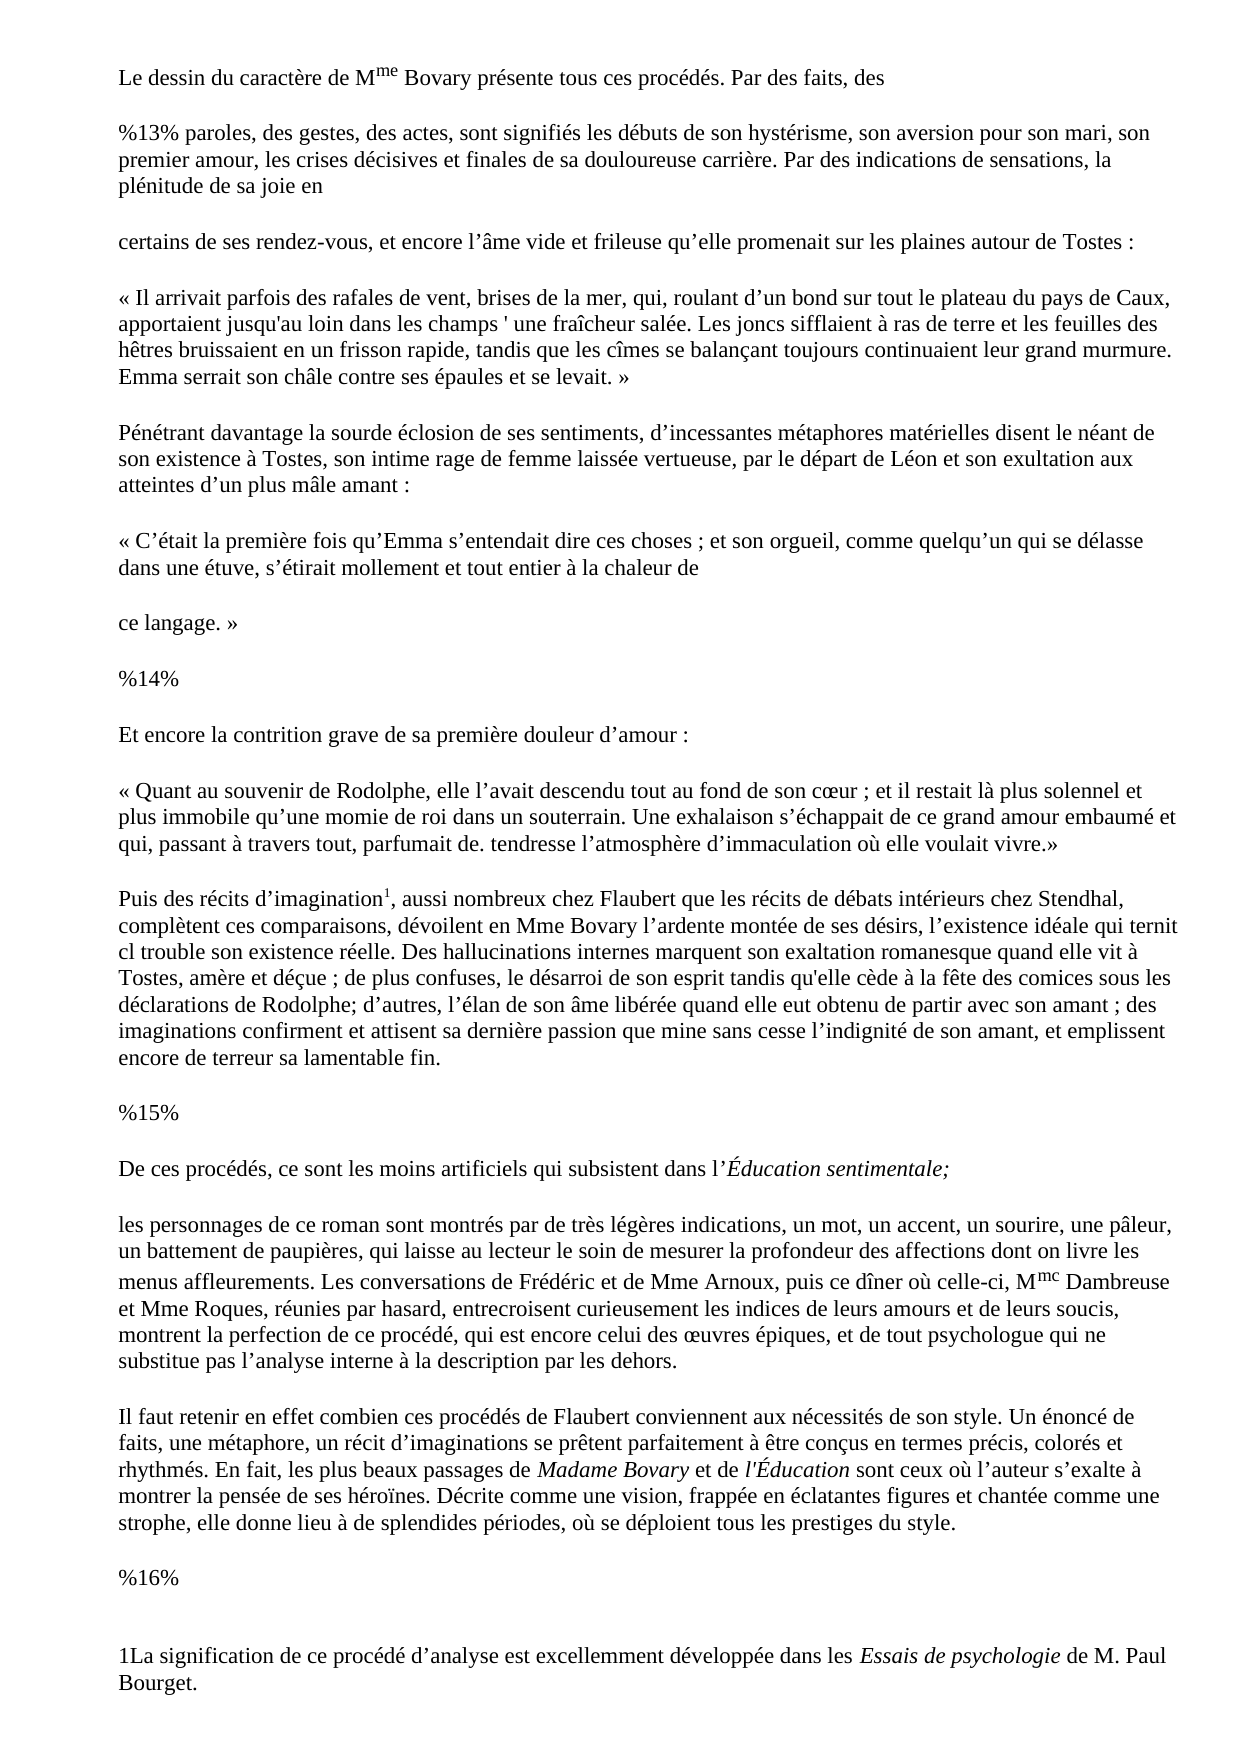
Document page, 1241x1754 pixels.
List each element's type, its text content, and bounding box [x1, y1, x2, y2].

text ce langage. » [118, 609, 1181, 636]
text %14% [118, 665, 1181, 692]
text « Quant au souvenir de Rodolphe, elle l’avait descendu tout au fond de son cœur ; et il restait là plus solennel et plus immobile qu’une momie de roi dans un souterrain. Une exhalaison s’échappait de ce grand amour embaumé et qui, passant à travers tout, parfumait de. tendresse l’atmosphère d’immaculation où elle voulait vivre.» [118, 777, 1181, 856]
text Et encore la contrition grave de sa première douleur d’amour : [118, 721, 1181, 747]
text Le dessin du caractère de Mme Bovary présente tous ces procédés. Par des faits, des [118, 59, 1181, 90]
text Il faut retenir en effet combien ces procédés de Flaubert conviennent aux nécessités de son style. Un énoncé de faits, une métaphore, un récit d’imaginations se prêtent parfaitement à être conçus en termes précis, colorés et rhythmés. En fait, les plus beaux passages de Madame Bovary et de l'Éducation sont ceux où l’auteur s’exalte à montrer la pensée de ses héroïnes. Décrite comme une vision, frappée en éclatantes figures et chantée comme une strophe, elle donne lieu à de splendides périodes, où se déploient tous les prestiges du style. [118, 1403, 1181, 1535]
text Pénétrant davantage la sourde éclosion de ses sentiments, d’incessantes métaphores matérielles disent le néant de son existence à Tostes, son intime rage de femme laissée vertueuse, par le départ de Léon et son exultation aux atteintes d’un plus mâle amant : [118, 419, 1181, 498]
text De ces procédés, ce sont les moins artificiels qui subsistent dans l’Éducation sentimentale; [118, 1155, 1181, 1182]
text Puis des récits d’imagination, aussi nombreux chez Flaubert que les récits de débats intérieurs chez Stendhal, complètent ces comparaisons, dévoilent en Mme Bovary l’ardente montée de ses désirs, l’existence idéale qui ternit cl trouble son existence réelle. Des hallucinations internes marquent son exaltation romanesque quand elle vit à Tostes, amère et déçue ; de plus confuses, le désarroi de son esprit tandis qu'elle cède à la fête des comices sous les déclarations de Rodolphe; d’autres, l’élan de son âme libérée quand elle eut obtenu de partir avec son amant ; des imaginations confirment et attisent sa dernière passion que mine sans cesse l’indignité de son amant, et emplissent encore de terreur sa lamentable fin. [118, 885, 1181, 1070]
text « C’était la première fois qu’Emma s’entendait dire ces choses ; et son orgueil, comme quelqu’un qui se délasse dans une étuve, s’étirait mollement et tout entier à la chaleur de [118, 527, 1181, 580]
text La signification de ce procédé d’analyse est excellemment développée dans les Essais de psychologie de M. Paul Bourget. [118, 1642, 1181, 1695]
text %15% [118, 1099, 1181, 1126]
text %13% paroles, des gestes, des actes, sont signifiés les débuts de son hystérisme, son aversion pour son mari, son premier amour, les crises décisives et finales de sa douloureuse carrière. Par des indications de sensations, la plénitude de sa joie en [118, 119, 1181, 198]
text %16% [118, 1564, 1181, 1591]
text certains de ses rendez-vous, et encore l’âme vide et frileuse qu’elle promenait sur les plaines autour de Tostes : [118, 228, 1181, 254]
text les personnages de ce roman sont montrés par de très légères indications, un mot, un accent, un sourire, une pâleur, un battement de paupières, qui laisse au lecteur le soin de mesurer la profondeur des affections dont on livre les menus affleurements. Les conversations de Frédéric et de Mme Arnoux, puis ce dîner où celle-ci, Mmc Dambreuse et Mme Roques, réunies par hasard, entrecroisent curieusement les indices de leurs amours et de leurs soucis, montrent la perfection de ce procédé, qui est encore celui des œuvres épiques, et de tout psychologue qui ne substitue pas l’analyse interne à la description par les dehors. [118, 1211, 1181, 1374]
text « Il arrivait parfois des rafales de vent, brises de la mer, qui, roulant d’un bond sur tout le plateau du pays de Caux, apportaient jusqu'au loin dans les champs ' une fraîcheur salée. Les joncs sifflaient à ras de terre et les feuilles des hêtres bruissaient en un frisson rapide, tandis que les cîmes se balançant toujours continuaient leur grand murmure. Emma serrait son châle contre ses épaules et se levait. » [118, 284, 1181, 389]
